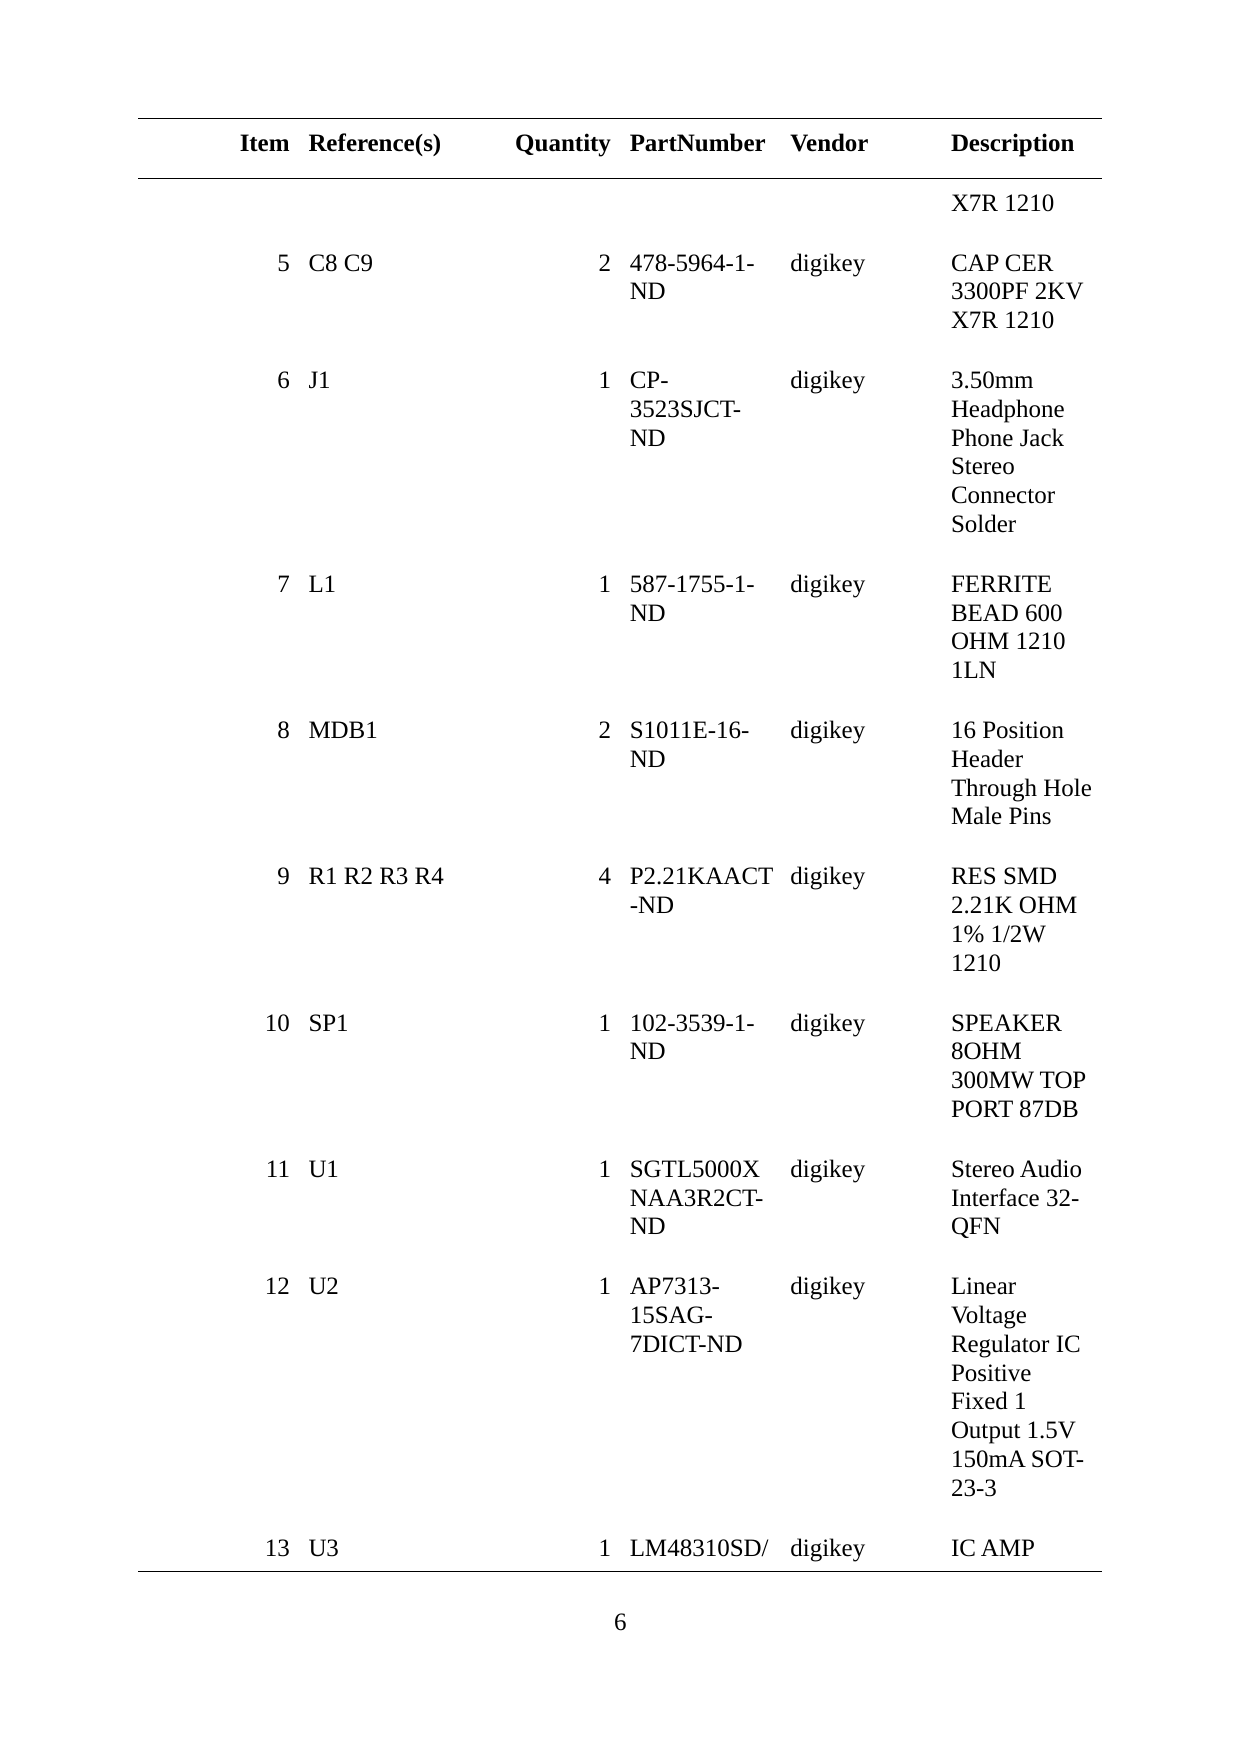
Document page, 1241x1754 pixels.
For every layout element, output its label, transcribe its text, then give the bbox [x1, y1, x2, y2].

table_cell 12 [138, 1262, 299, 1523]
table_header Reference(s) [299, 119, 459, 178]
table_cell J1 [299, 356, 459, 559]
table_cell 1 [460, 1523, 620, 1571]
table_cell 1 [460, 1262, 620, 1523]
table_cell CP-3523SJCT-ND [620, 356, 781, 559]
table_header Quantity [460, 119, 620, 178]
table_header Vendor [781, 119, 941, 178]
table_cell 102-3539-1-ND [620, 998, 781, 1144]
table_cell P2.21KAACT-ND [620, 852, 781, 998]
table_cell 4 [460, 852, 620, 998]
table_cell 6 [138, 356, 299, 559]
table_cell X7R 1210 [941, 179, 1102, 238]
table_cell IC AMP [941, 1523, 1102, 1571]
table_cell U3 [299, 1523, 459, 1571]
table_cell Stereo Audio Interface 32-QFN [941, 1145, 1102, 1262]
table_header Description [941, 119, 1102, 178]
table_cell 11 [138, 1145, 299, 1262]
table_cell CAP CER 3300PF 2KV X7R 1210 [941, 238, 1102, 356]
table_cell U2 [299, 1262, 459, 1523]
table_cell digikey [781, 356, 941, 559]
table_cell 5 [138, 238, 299, 356]
table_cell digikey [781, 852, 941, 998]
table_cell 2 [460, 238, 620, 356]
table_cell 10 [138, 998, 299, 1144]
table_cell S1011E-16-ND [620, 706, 781, 852]
table_cell Linear Voltage Regulator IC Positive Fixed 1 Output 1.5V 150mA SOT-23-3 [941, 1262, 1102, 1523]
table_cell digikey [781, 1262, 941, 1523]
table_cell digikey [781, 560, 941, 706]
table_cell SP1 [299, 998, 459, 1144]
table_cell 1 [460, 998, 620, 1144]
table_cell SPEAKER 8OHM 300MW TOP PORT 87DB [941, 998, 1102, 1144]
table_cell 13 [138, 1523, 299, 1571]
table_cell MDB1 [299, 706, 459, 852]
table_cell U1 [299, 1145, 459, 1262]
table_cell LM48310SD/ [620, 1523, 781, 1571]
table_cell L1 [299, 560, 459, 706]
table_cell SGTL5000XNAA3R2CT-ND [620, 1145, 781, 1262]
table_cell digikey [781, 1145, 941, 1262]
table_cell C8 C9 [299, 238, 459, 356]
table_cell [781, 179, 941, 238]
table_cell digikey [781, 706, 941, 852]
table_cell [299, 179, 459, 238]
table_header PartNumber [620, 119, 781, 178]
table_cell 587-1755-1-ND [620, 560, 781, 706]
table_cell 2 [460, 706, 620, 852]
table_cell 8 [138, 706, 299, 852]
table_cell R1 R2 R3 R4 [299, 852, 459, 998]
table_header Item [138, 119, 299, 178]
table_cell 1 [460, 356, 620, 559]
table_cell [138, 179, 299, 238]
table_cell digikey [781, 998, 941, 1144]
table_cell [620, 179, 781, 238]
table_cell [460, 179, 620, 238]
table_cell 3.50mm Headphone Phone Jack Stereo Connector Solder [941, 356, 1102, 559]
table_cell 7 [138, 560, 299, 706]
table_cell 16 Position Header Through Hole Male Pins [941, 706, 1102, 852]
table_cell RES SMD 2.21K OHM 1% 1/2W 1210 [941, 852, 1102, 998]
table_cell digikey [781, 1523, 941, 1571]
table_cell FERRITE BEAD 600 OHM 1210 1LN [941, 560, 1102, 706]
table_cell AP7313-15SAG-7DICT-ND [620, 1262, 781, 1523]
table_cell 478-5964-1-ND [620, 238, 781, 356]
table_cell 1 [460, 1145, 620, 1262]
table_cell 9 [138, 852, 299, 998]
table_cell 1 [460, 560, 620, 706]
table_cell digikey [781, 238, 941, 356]
